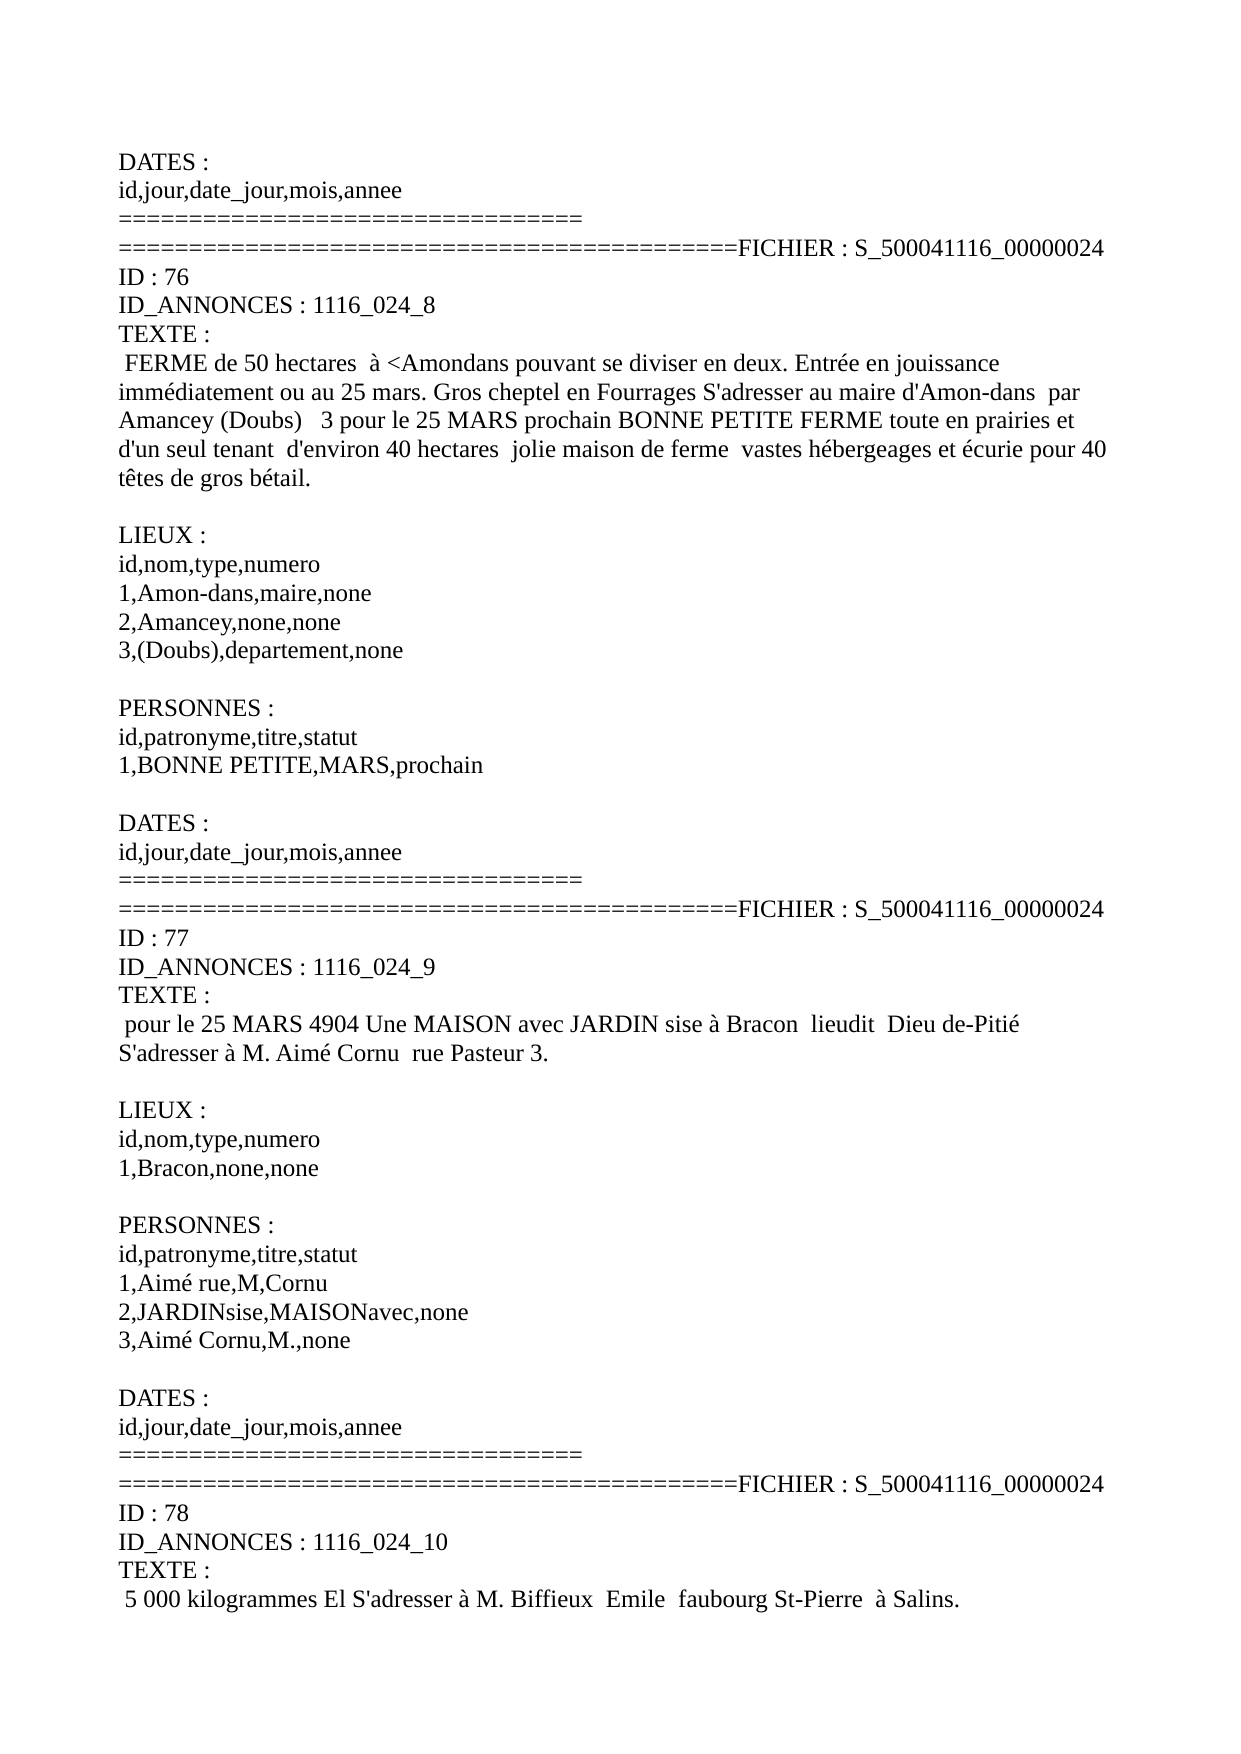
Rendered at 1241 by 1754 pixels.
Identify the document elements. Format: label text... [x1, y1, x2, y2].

text 1,Bracon,none,none [118, 1153, 1122, 1182]
text 3,Aimé Cornu,M.,none [118, 1326, 1122, 1354]
text LIEUX : [118, 1096, 1122, 1124]
text id,nom,type,numero [118, 549, 1122, 578]
text 2,Amancey,none,none [118, 607, 1122, 636]
text ================================= [118, 866, 1122, 894]
text PERSONNES : [118, 1211, 1122, 1239]
text DATES : [118, 1383, 1122, 1412]
text ============================================FICHIER : S_500041116_00000024 [118, 233, 1122, 262]
text PERSONNES : [118, 693, 1122, 722]
text ============================================FICHIER : S_500041116_00000024 [118, 894, 1122, 923]
text DATES : [118, 147, 1122, 176]
text ================================= [118, 1441, 1122, 1469]
text ID_ANNONCES : 1116_024_8 [118, 291, 1122, 319]
text ID : 78 [118, 1498, 1122, 1527]
text ================================= [118, 204, 1122, 233]
text id,nom,type,numero [118, 1124, 1122, 1153]
text TEXTE : [118, 1556, 1122, 1584]
text 5 000 kilogrammes El S'adresser à M. Biffieux Emile faubourg St-Pierre à Salins. [118, 1584, 1122, 1613]
text DATES : [118, 808, 1122, 837]
text LIEUX : [118, 521, 1122, 549]
text 1,Aimé rue,M,Cornu [118, 1268, 1122, 1297]
text TEXTE : [118, 981, 1122, 1009]
text id,jour,date_jour,mois,annee [118, 176, 1122, 204]
text 1,BONNE PETITE,MARS,prochain [118, 751, 1122, 779]
text 2,JARDINsise,MAISONavec,none [118, 1297, 1122, 1326]
text id,patronyme,titre,statut [118, 1239, 1122, 1268]
text ID : 77 [118, 923, 1122, 952]
text 1,Amon-dans,maire,none [118, 578, 1122, 607]
text 3,(Doubs),departement,none [118, 636, 1122, 664]
text ID_ANNONCES : 1116_024_10 [118, 1527, 1122, 1556]
text pour le 25 MARS 4904 Une MAISON avec JARDIN sise à Bracon lieudit Dieu de-Pitié S'adresser à M. Aimé Cornu rue Pasteur 3. [118, 1009, 1122, 1067]
text id,jour,date_jour,mois,annee [118, 1412, 1122, 1441]
text ============================================FICHIER : S_500041116_00000024 [118, 1469, 1122, 1498]
text ID : 76 [118, 262, 1122, 291]
text TEXTE : [118, 319, 1122, 348]
text id,jour,date_jour,mois,annee [118, 837, 1122, 866]
text id,patronyme,titre,statut [118, 722, 1122, 751]
text FERME de 50 hectares à <Amondans pouvant se diviser en deux. Entrée en jouissance immédiatement ou au 25 mars. Gros cheptel en Fourrages S'adresser au maire d'Amon-dans par Amancey (Doubs) 3 pour le 25 MARS prochain BONNE PETITE FERME toute en prairies et d'un seul tenant d'environ 40 hectares jolie maison de ferme vastes hébergeages et écurie pour 40 têtes de gros bétail. [118, 348, 1122, 492]
text ID_ANNONCES : 1116_024_9 [118, 952, 1122, 981]
